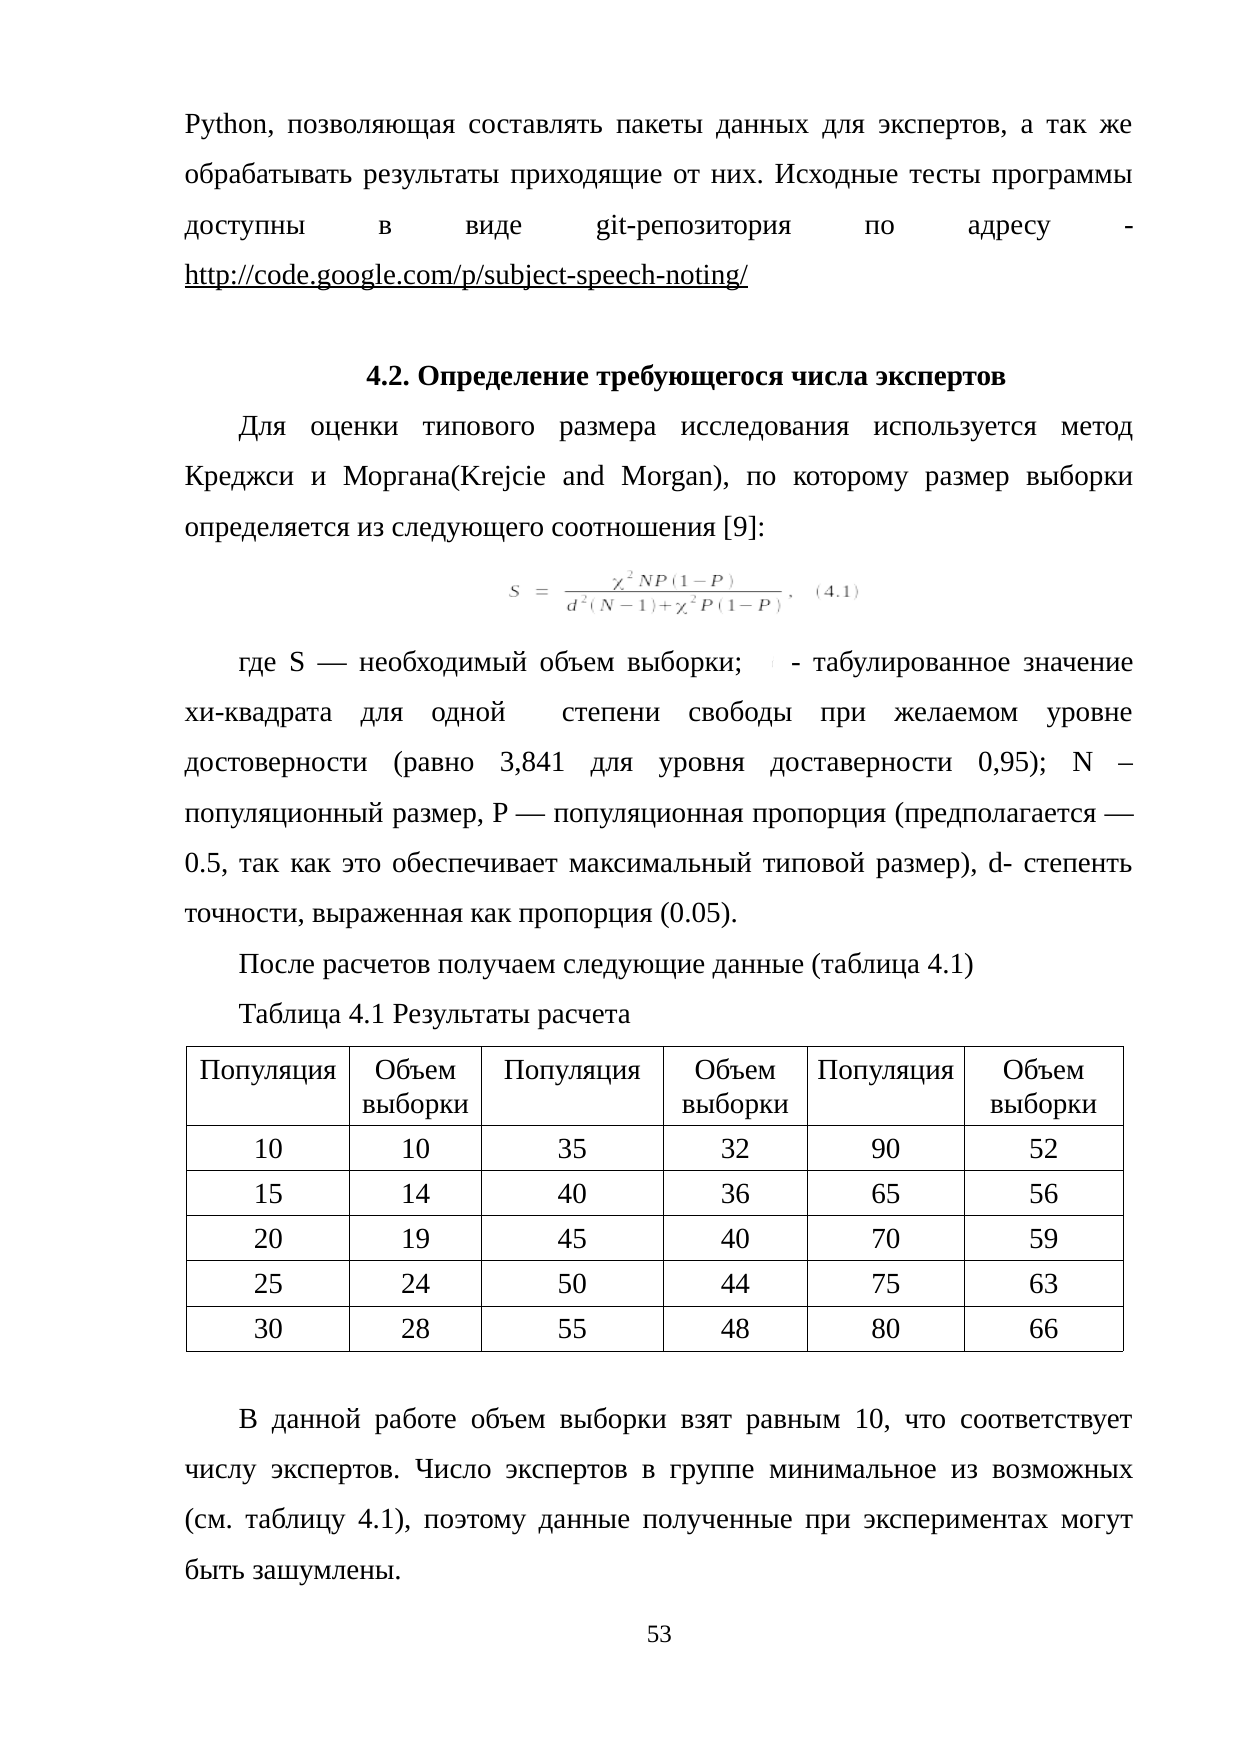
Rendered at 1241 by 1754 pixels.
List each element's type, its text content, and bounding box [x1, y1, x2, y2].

table_cell 14 [350, 1171, 481, 1215]
table_cell 45 [482, 1216, 663, 1260]
table_cell 35 [482, 1126, 663, 1170]
table_cell 90 [808, 1126, 964, 1170]
table_cell 56 [965, 1171, 1123, 1215]
table_header Объем выборки [350, 1047, 481, 1125]
table_cell 20 [187, 1216, 349, 1260]
table_cell 66 [965, 1307, 1123, 1351]
table_cell 10 [350, 1126, 481, 1170]
table_header Популяция [482, 1047, 663, 1125]
table_cell 65 [808, 1171, 964, 1215]
text 4.2. Определение требующегося числа экспертов [184, 358, 1134, 391]
table_cell 30 [187, 1307, 349, 1351]
table_header Объем выборки [664, 1047, 807, 1125]
table_cell 40 [482, 1171, 663, 1215]
text После расчетов получаем следующие данные (таблица 4.1) [184, 946, 1134, 979]
table_cell 48 [664, 1307, 807, 1351]
table_header Объем выборки [965, 1047, 1123, 1125]
table_header Популяция [808, 1047, 964, 1125]
table_cell 32 [664, 1126, 807, 1170]
table_cell 15 [187, 1171, 349, 1215]
text Python, позволяющая составлять пакеты данных для экспертов, а так же обрабатывать результаты приходящие от них. Исходные тесты программы доступны в виде git-репозитория по адресу - http://code.google.com/p/subject-speech-noting/ [184, 106, 1134, 291]
table_cell 19 [350, 1216, 481, 1260]
table_cell 55 [482, 1307, 663, 1351]
table_header Популяция [187, 1047, 349, 1125]
table_cell 59 [965, 1216, 1123, 1260]
table_cell 52 [965, 1126, 1123, 1170]
table_cell 28 [350, 1307, 481, 1351]
table_cell 50 [482, 1261, 663, 1306]
table_cell 63 [965, 1261, 1123, 1306]
table_cell 36 [664, 1171, 807, 1215]
table_cell 40 [664, 1216, 807, 1260]
table_cell 10 [187, 1126, 349, 1170]
text В данной работе объем выборки взят равным 10, что соответствует числу экспертов. Число экспертов в группе минимальное из возможных (см. таблицу 4.1), поэтому данные полученные при экспериментах могут быть зашумлены. [184, 1401, 1134, 1586]
table_cell 75 [808, 1261, 964, 1306]
text Для оценки типового размера исследования используется метод Креджси и Моргана(Krejcie and Morgan), по которому размер выборки определяется из следующего соотношения [9]: [184, 408, 1134, 542]
table_cell 25 [187, 1261, 349, 1306]
table_cell 44 [664, 1261, 807, 1306]
table_cell 80 [808, 1307, 964, 1351]
table_cell 70 [808, 1216, 964, 1260]
text Таблица 4.1 Результаты расчета [184, 996, 1134, 1030]
text где S — необходимый объем выборки; - табулированное значение хи-квадрата для одной степени свободы при желаемом уровне достоверности (равно 3,841 для уровня доставерности 0,95); N – популяционный размер, P — популяционная пропорция (предполагается — 0.5, так как это обеспечивает максимальный типовой размер), d- степенть точности, выраженная как пропорция (0.05). [184, 644, 1134, 929]
table_cell 24 [350, 1261, 481, 1306]
